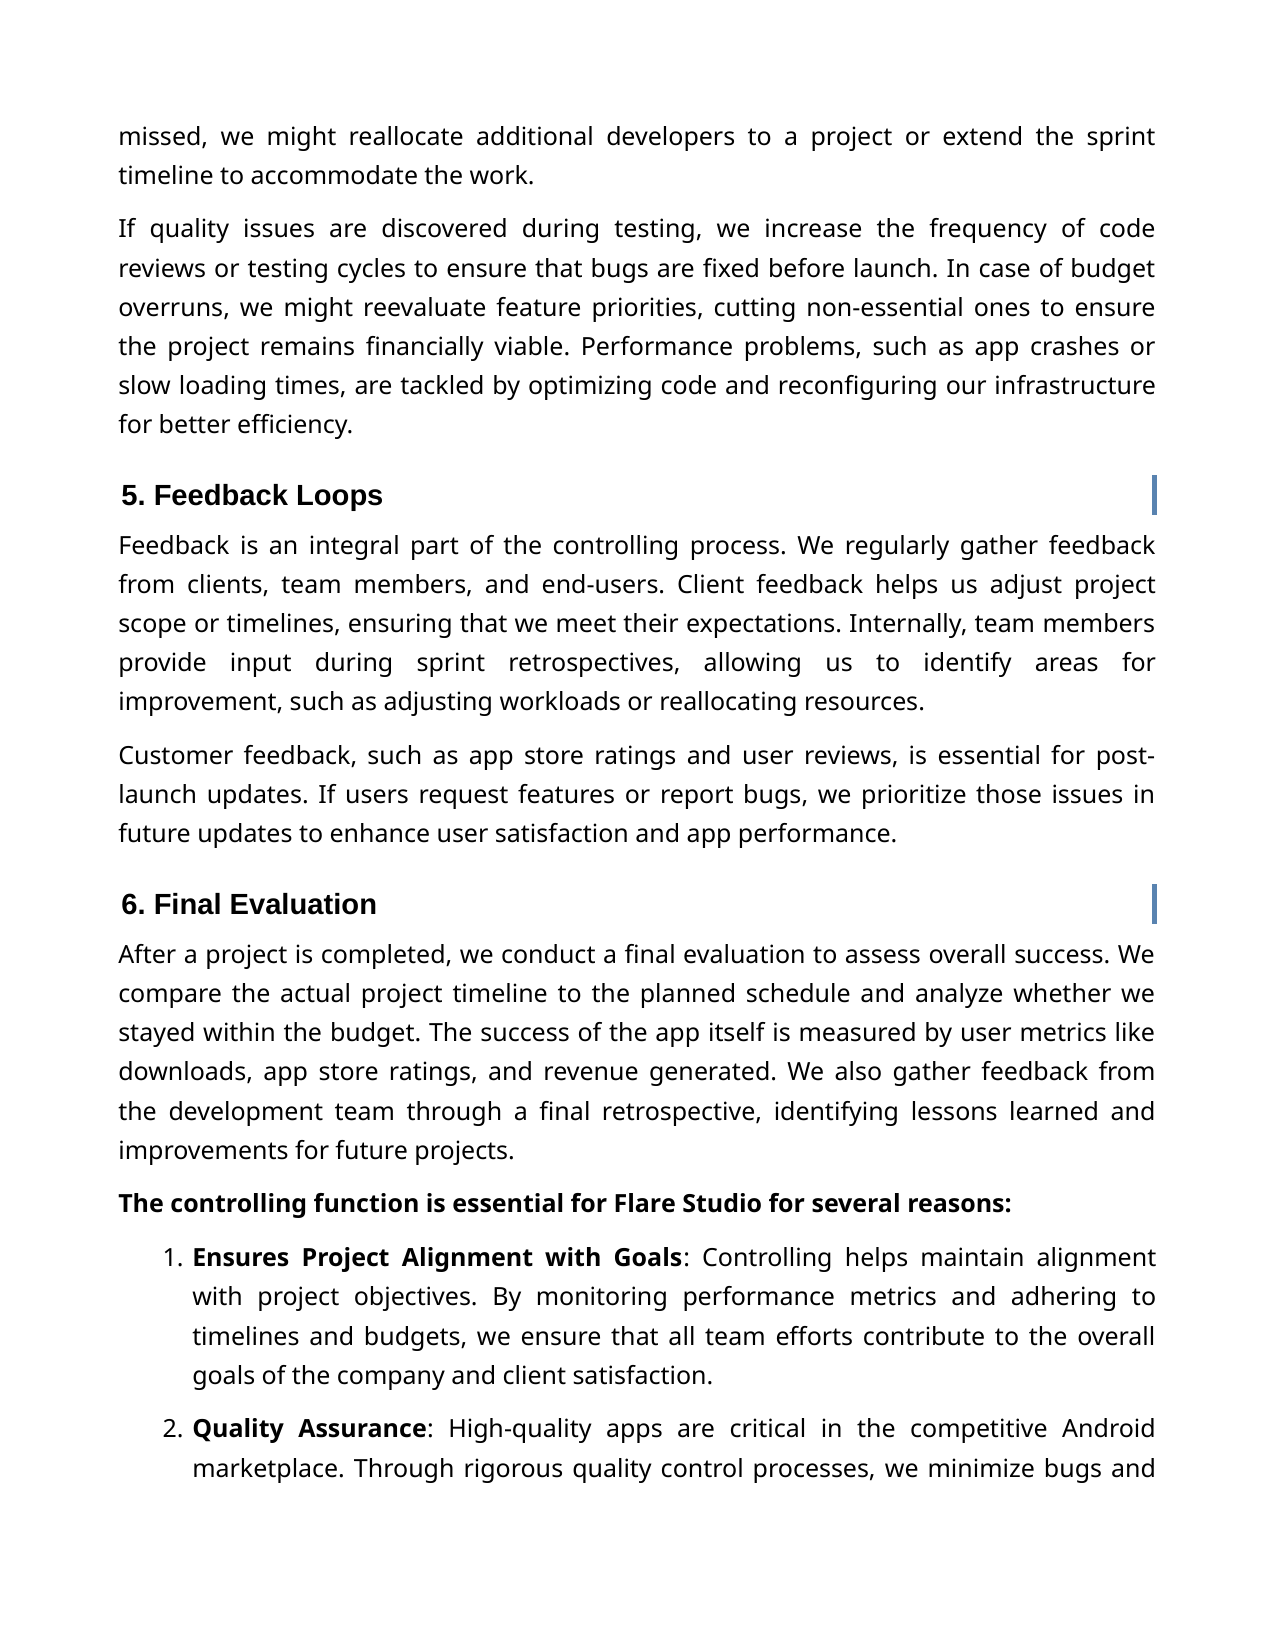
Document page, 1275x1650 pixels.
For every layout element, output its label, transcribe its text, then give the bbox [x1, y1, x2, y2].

text After a project is completed, we conduct a final evaluation to assess overall success. We compare the actual project timeline to the planned schedule and analyze whether we stayed within the budget. The success of the app itself is measured by user metrics like downloads, app store ratings, and revenue generated. We also gather feedback from the development team through a final retrospective, identifying lessons learned and improvements for future projects. [118, 936, 1157, 1166]
text The controlling function is essential for Flare Studio for several reasons: [118, 1186, 1157, 1220]
text Feedback is an integral part of the controlling process. We regularly gather feedback from clients, team members, and end-users. Client feedback helps us adjust project scope or timelines, ensuring that we meet their expectations. Internally, team members provide input during sprint retrospectives, allowing us to identify areas for improvement, such as adjusting workloads or reallocating resources. [118, 527, 1157, 718]
subtitle 5. Feedback Loops [118, 475, 1152, 515]
list Quality Assurance: High-quality apps are critical in the competitive Android marketplace. Through rigorous quality control processes, we minimize bugs and [162, 1411, 1157, 1484]
text Customer feedback, such as app store ratings and user reviews, is essential for post-launch updates. If users request features or report bugs, we prioritize those issues in future updates to enhance user satisfaction and app performance. [118, 738, 1157, 850]
list Ensures Project Alignment with Goals: Controlling helps maintain alignment with project objectives. By monitoring performance metrics and adhering to timelines and budgets, we ensure that all team efforts contribute to the overall goals of the company and client satisfaction. [162, 1240, 1157, 1391]
text If quality issues are discovered during testing, we increase the frequency of code reviews or testing cycles to ensure that bugs are fixed before launch. In case of budget overruns, we might reevaluate feature priorities, cutting non-essential ones to ensure the project remains financially viable. Performance problems, such as app crashes or slow loading times, are tackled by optimizing code and reconfiguring our infrastructure for better efficiency. [118, 211, 1157, 441]
subtitle 6. Final Evaluation [118, 884, 1152, 924]
text missed, we might reallocate additional developers to a project or extend the sprint timeline to accommodate the work. [118, 118, 1157, 191]
